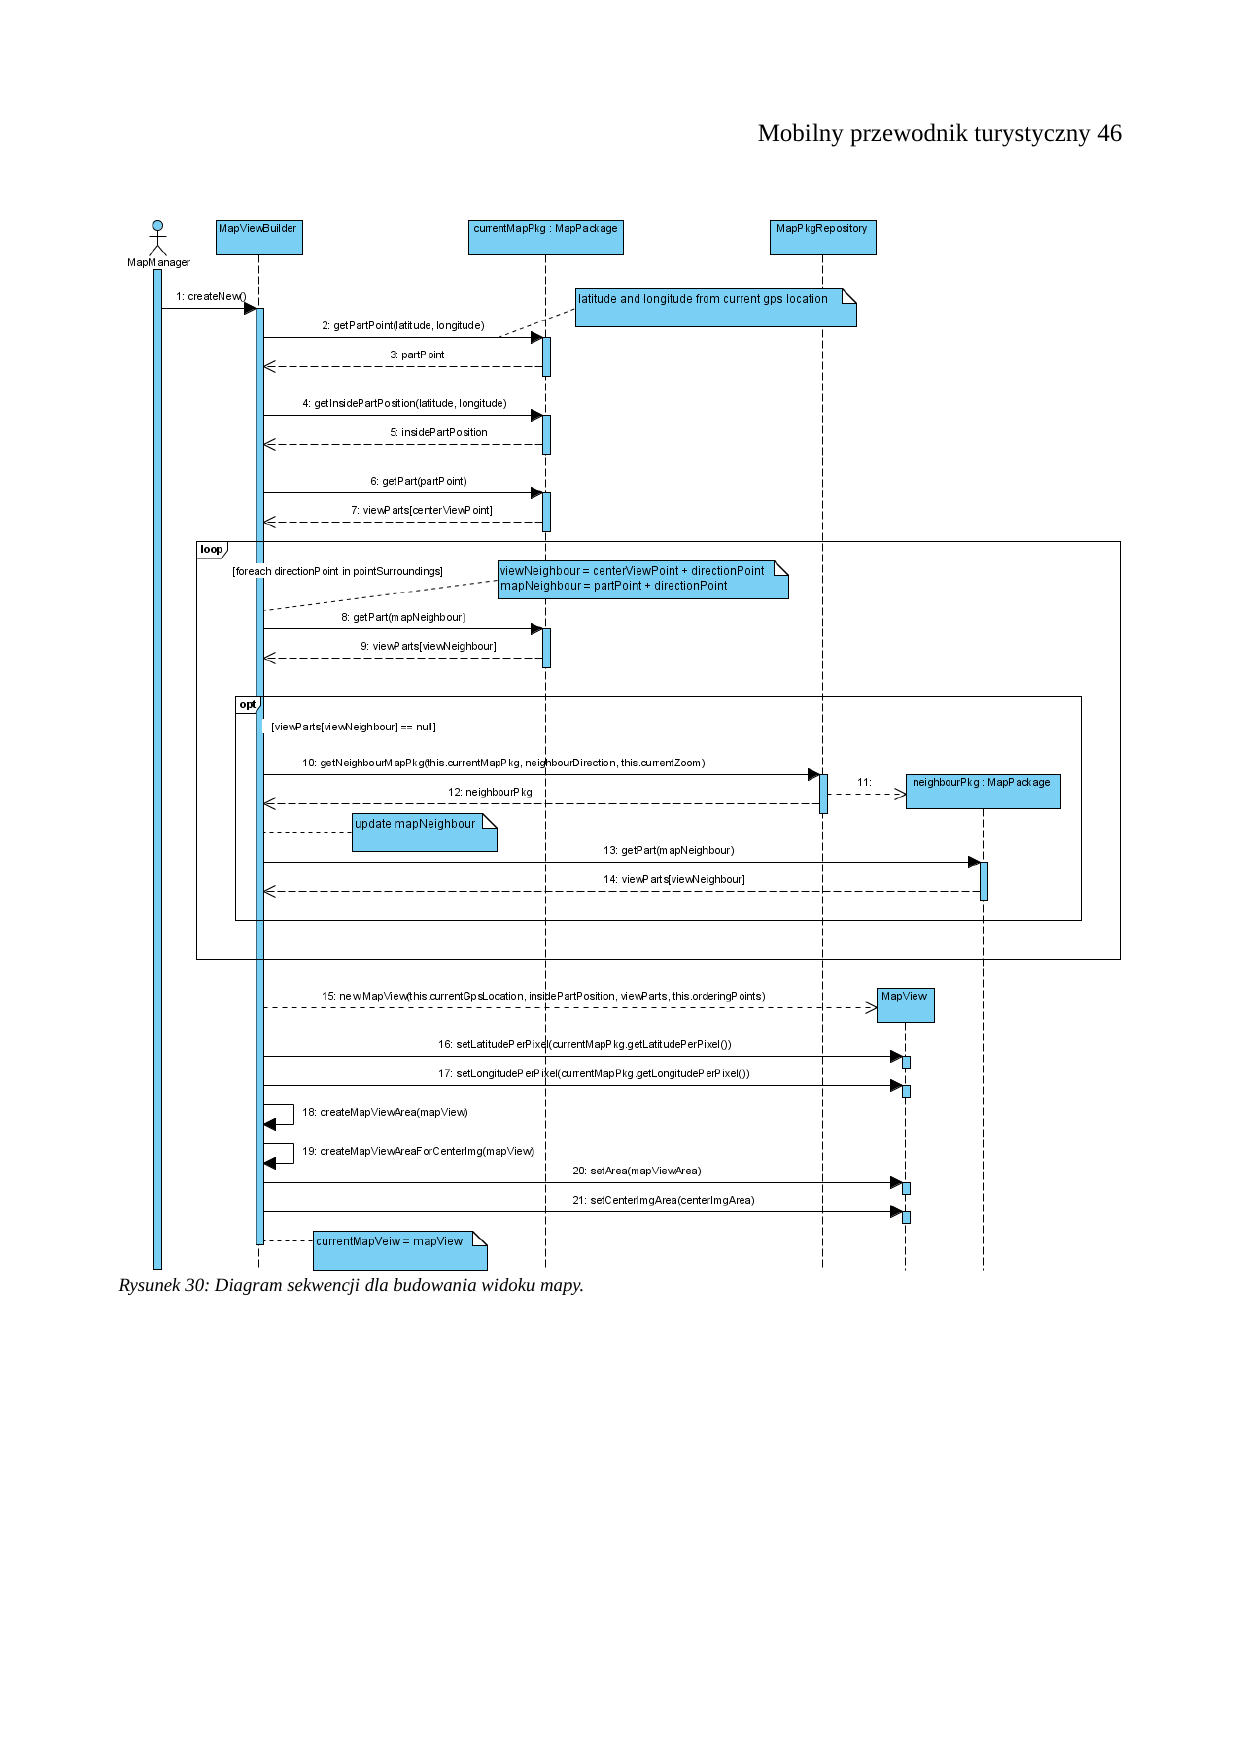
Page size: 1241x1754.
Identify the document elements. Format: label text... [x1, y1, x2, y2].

text Rysunek 30: Diagram sekwencji dla budowania widoku mapy. [118, 1274, 1122, 1295]
picture [118, 218, 1123, 1274]
